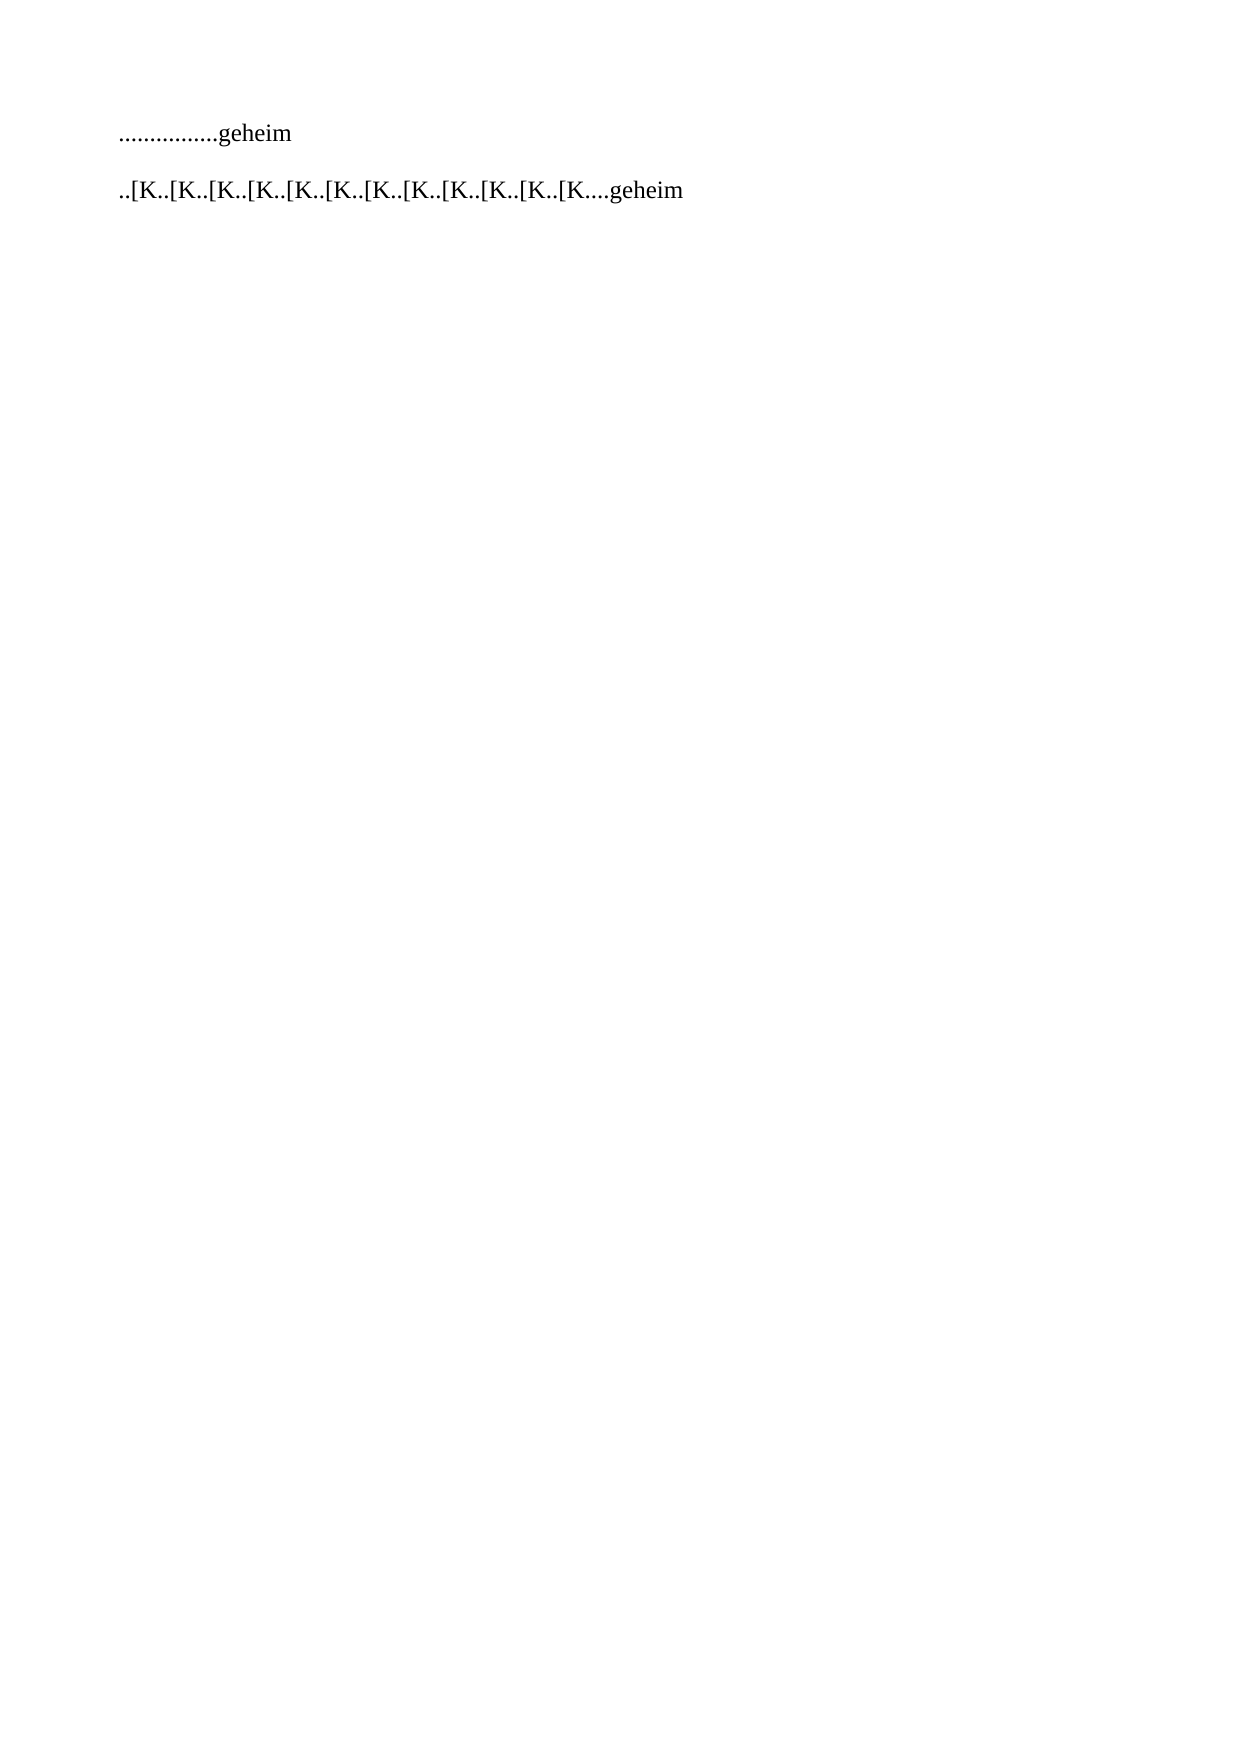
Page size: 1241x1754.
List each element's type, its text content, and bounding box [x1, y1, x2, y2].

text ..[K..[K..[K..[K..[K..[K..[K..[K..[K..[K..[K..[K....geheim [118, 176, 1122, 204]
text ................geheim [118, 118, 1122, 147]
